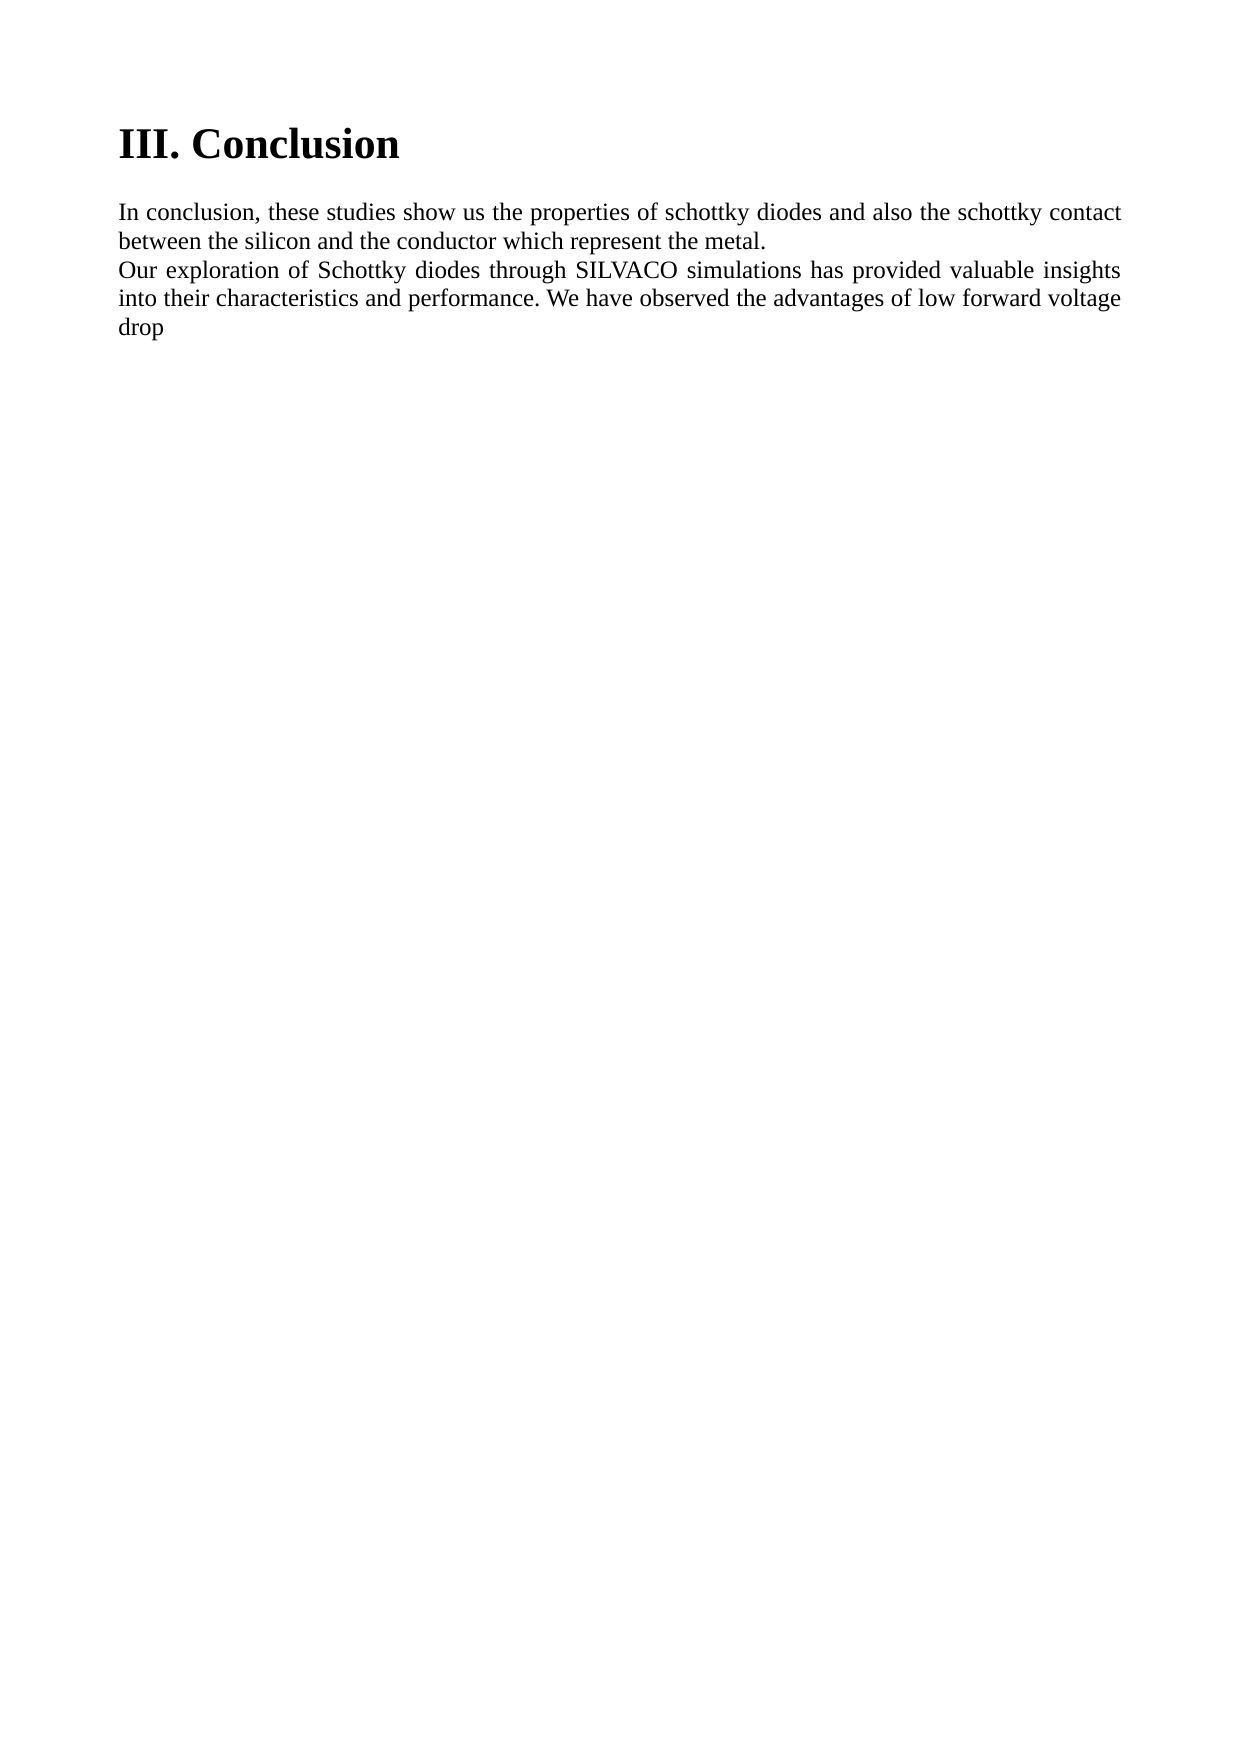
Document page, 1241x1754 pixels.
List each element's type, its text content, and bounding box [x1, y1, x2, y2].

text In conclusion, these studies show us the properties of schottky diodes and also the schottky contact between the silicon and the conductor which represent the metal. [118, 197, 1122, 255]
text III. Conclusion [118, 118, 1122, 168]
text Our exploration of Schottky diodes through SILVACO simulations has provided valuable insights into their characteristics and performance. We have observed the advantages of low forward voltage drop [118, 255, 1122, 341]
